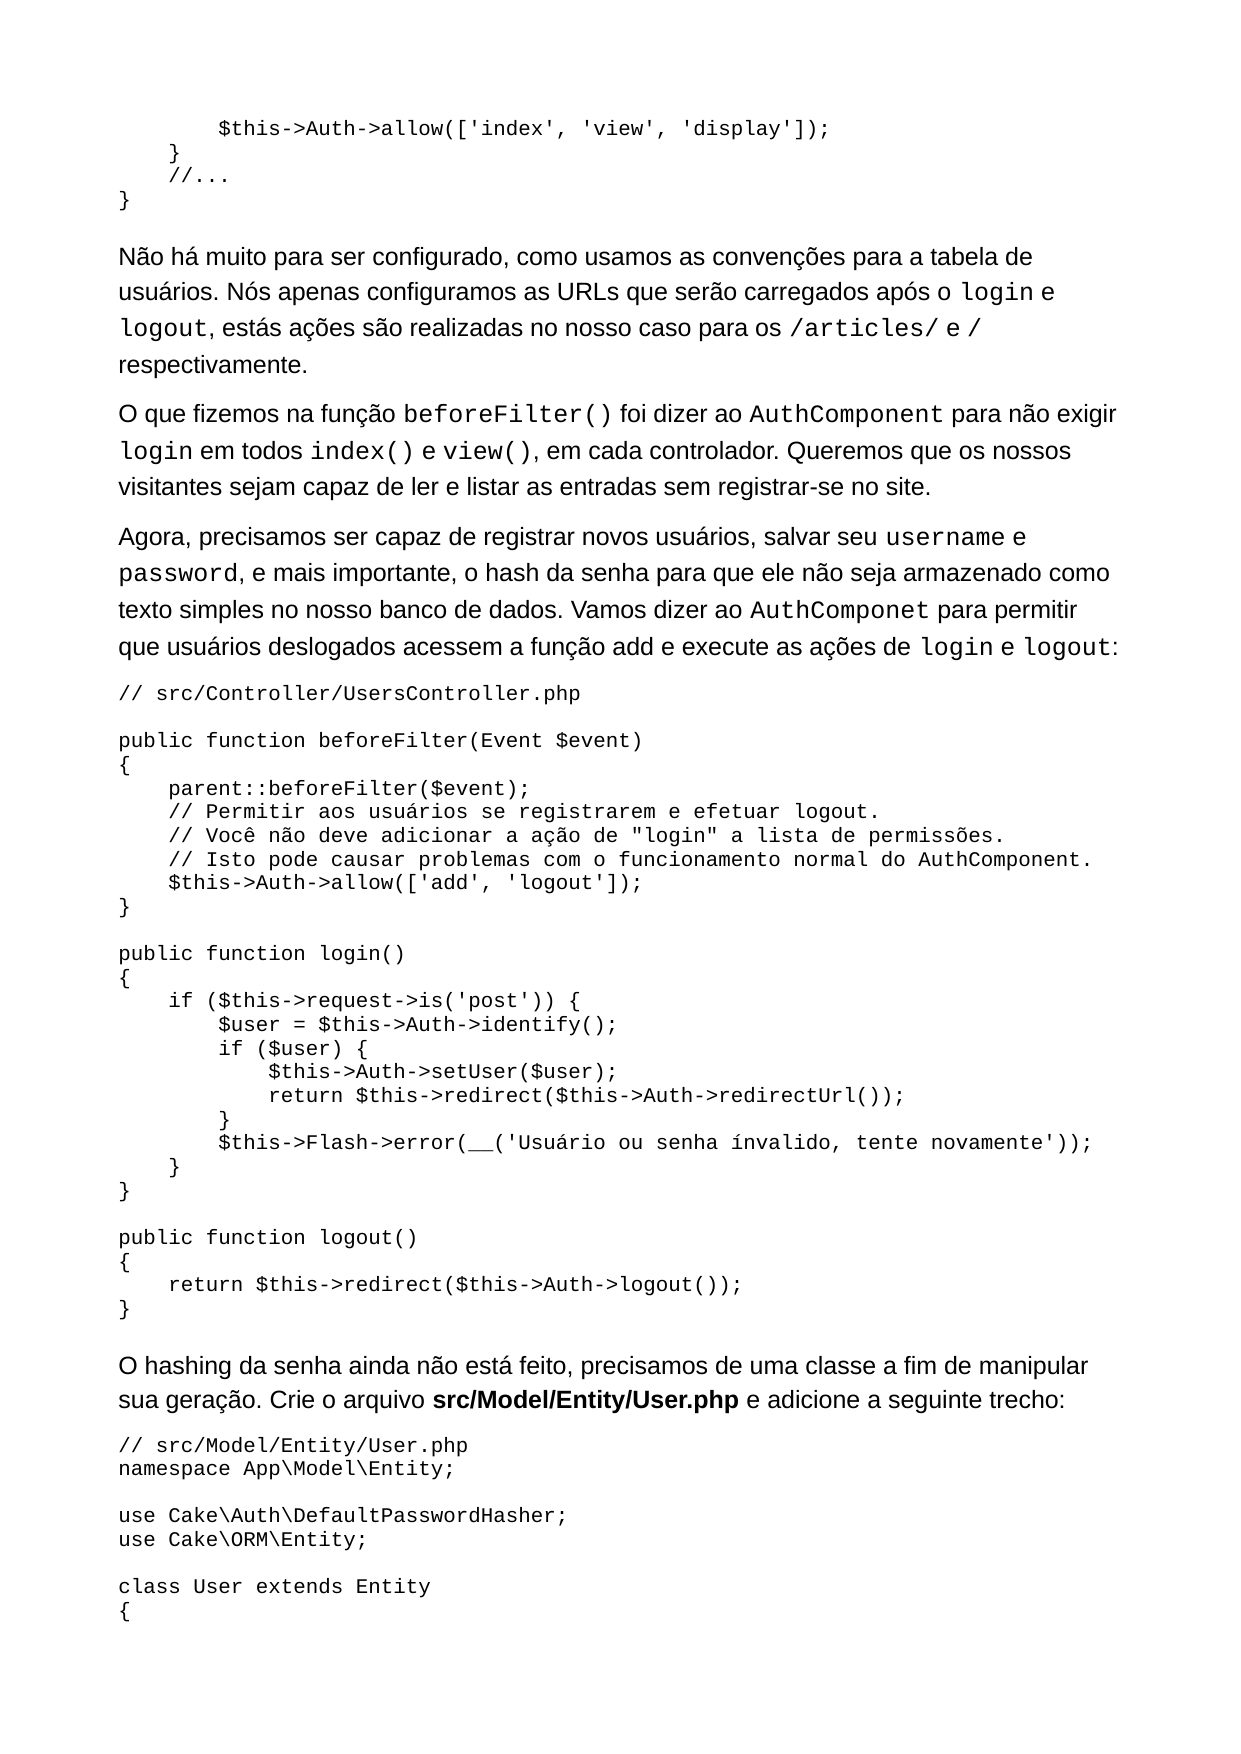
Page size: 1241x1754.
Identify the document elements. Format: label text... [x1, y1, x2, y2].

text class User extends Entity [118, 1576, 1122, 1600]
text } [118, 1298, 1122, 1322]
text // Isto pode causar problemas com o funcionamento normal do AuthComponent. [118, 849, 1122, 872]
text if ($this->request->is('post')) { [118, 991, 1122, 1014]
text O que fizemos na função beforeFilter() foi dizer ao AuthComponent para não exigir login em todos index() e view(), em cada controlador. Queremos que os nossos visitantes sejam capaz de ler e listar as entradas sem registrar-se no site. [118, 399, 1122, 501]
text { [118, 1251, 1122, 1274]
text //... [118, 165, 1122, 189]
text // src/Model/Entity/User.php [118, 1434, 1122, 1458]
text $this->Auth->setUser($user); [118, 1061, 1122, 1085]
text use Cake\Auth\DefaultPasswordHasher; [118, 1506, 1122, 1529]
text // Você não deve adicionar a ação de "login" a lista de permissões. [118, 825, 1122, 849]
text // src/Controller/UsersController.php [118, 683, 1122, 707]
text { [118, 1600, 1122, 1624]
text public function logout() [118, 1227, 1122, 1251]
text } [118, 1109, 1122, 1132]
text $this->Auth->allow(['add', 'logout']); [118, 872, 1122, 896]
text parent::beforeFilter($event); [118, 778, 1122, 801]
text // Permitir aos usuários se registrarem e efetuar logout. [118, 801, 1122, 825]
text if ($user) { [118, 1038, 1122, 1061]
text return $this->redirect($this->Auth->logout()); [118, 1274, 1122, 1298]
text public function beforeFilter(Event $event) [118, 730, 1122, 754]
text Agora, precisamos ser capaz de registrar novos usuários, salvar seu username e password, e mais importante, o hash da senha para que ele não seja armazenado como texto simples no nosso banco de dados. Vamos dizer ao AuthComponet para permitir que usuários deslogados acessem a função add e execute as ações de login e logout: [118, 521, 1122, 662]
text } [118, 1156, 1122, 1180]
text use Cake\ORM\Entity; [118, 1529, 1122, 1553]
text { [118, 754, 1122, 778]
text $user = $this->Auth->identify(); [118, 1014, 1122, 1038]
text } [118, 142, 1122, 165]
text Não há muito para ser configurado, como usamos as convenções para a tabela de usuários. Nós apenas configuramos as URLs que serão carregados após o login e logout, estás ações são realizadas no nosso caso para os /articles/ e / respectivamente. [118, 242, 1122, 379]
text O hashing da senha ainda não está feito, precisamos de uma classe a fim de manipular sua geração. Crie o arquivo src/Model/Entity/User.php e adicione a seguinte trecho: [118, 1351, 1122, 1414]
text namespace App\Model\Entity; [118, 1458, 1122, 1482]
text } [118, 896, 1122, 919]
text } [118, 1180, 1122, 1203]
text $this->Flash->error(__('Usuário ou senha ínvalido, tente novamente')); [118, 1132, 1122, 1156]
text $this->Auth->allow(['index', 'view', 'display']); [118, 118, 1122, 142]
text return $this->redirect($this->Auth->redirectUrl()); [118, 1085, 1122, 1109]
text { [118, 967, 1122, 991]
text } [118, 189, 1122, 213]
text public function login() [118, 943, 1122, 967]
